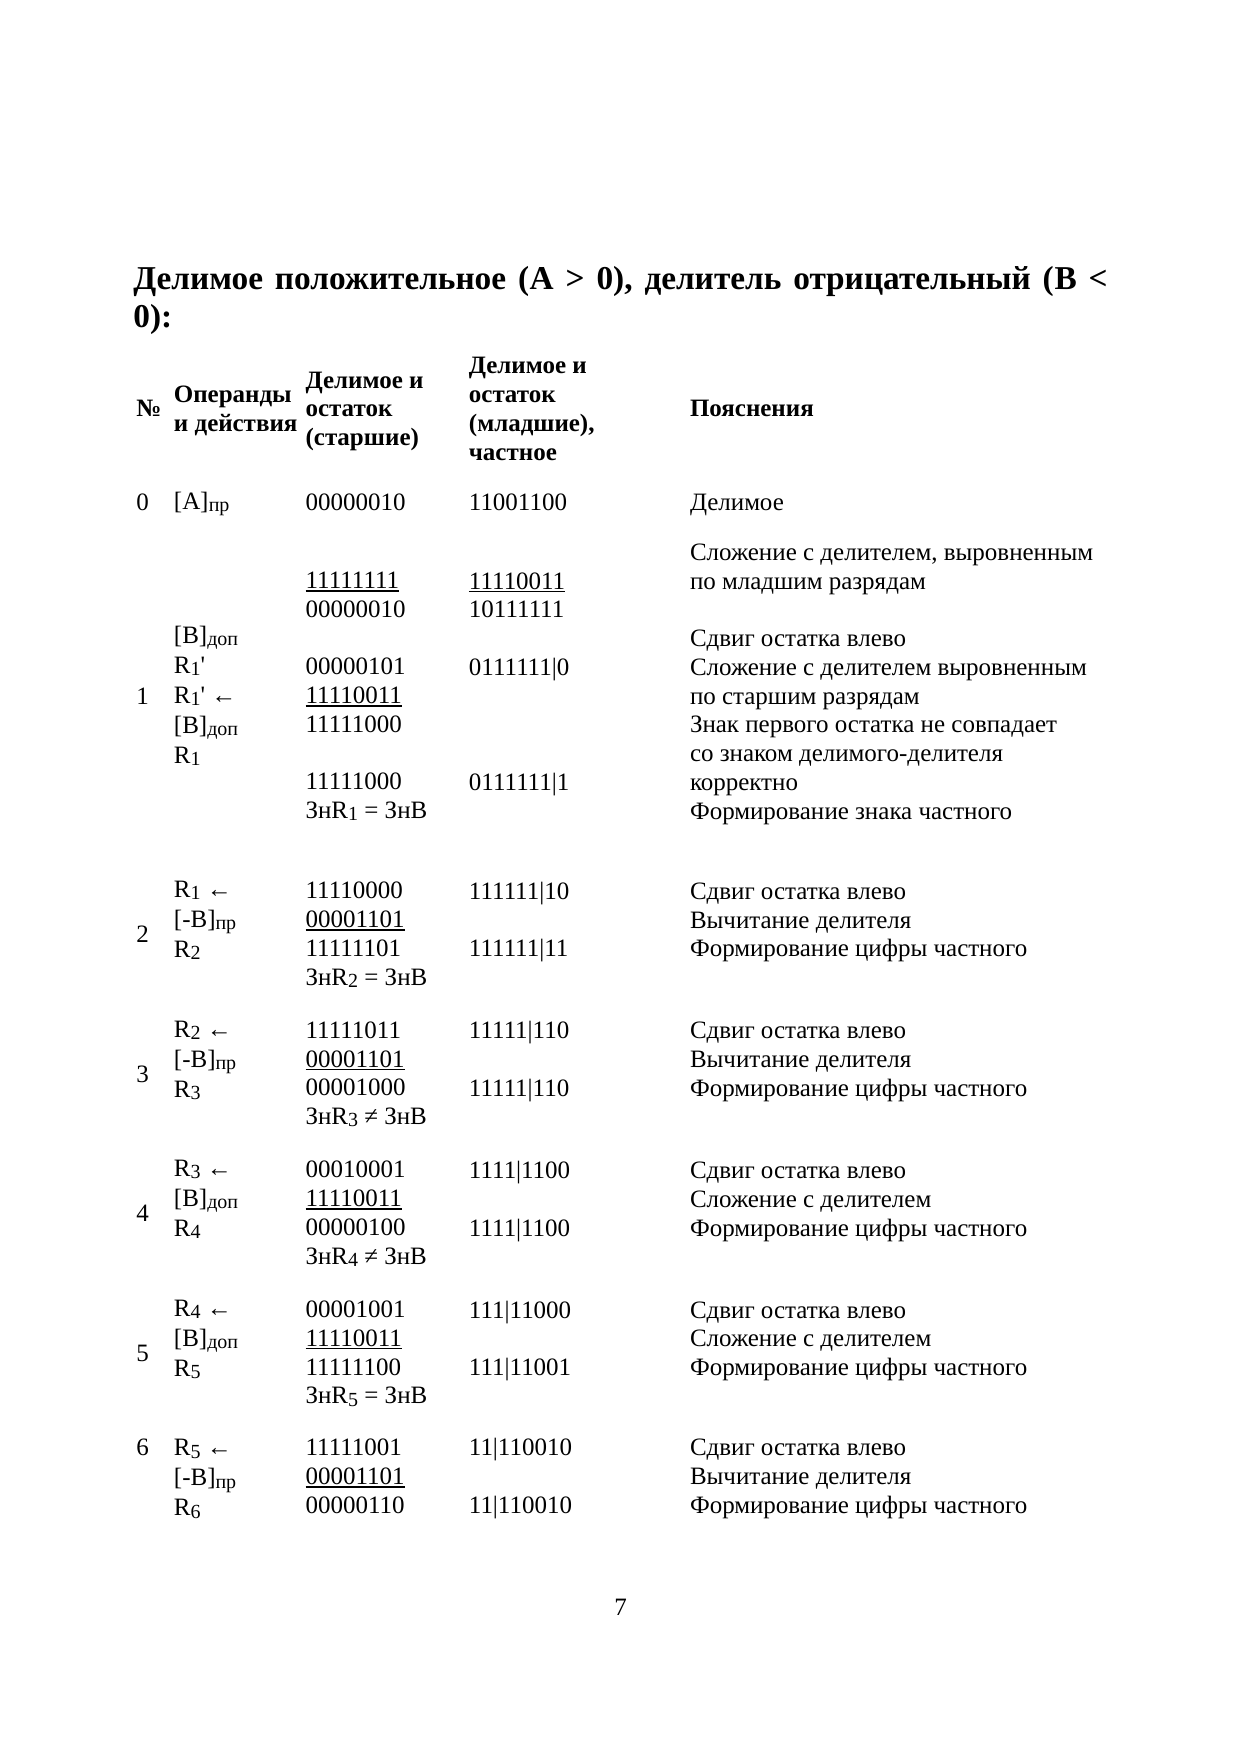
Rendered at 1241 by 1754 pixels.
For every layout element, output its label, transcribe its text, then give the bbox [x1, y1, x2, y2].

table_cell 0 [133, 483, 171, 534]
table_cell 111111|10 111111|11 [466, 871, 687, 1011]
table_header Делимое и остаток (младшие), частное [466, 348, 687, 483]
table_cell Делимое [687, 483, 1107, 534]
table_cell 11001100 [466, 483, 687, 534]
table_cell 11111011 00001101 00001000 ЗнR3 ≠ ЗнB [303, 1011, 466, 1150]
table_cell 00000010 [303, 483, 466, 534]
table_cell Сдвиг остатка влево Вычитание делителя Формирование цифры частного [687, 1430, 1107, 1550]
table_cell R5 ← [-B]пр R6 [171, 1430, 302, 1550]
table_cell Сдвиг остатка влево Сложение с делителем Формирование цифры частного [687, 1150, 1107, 1290]
table_cell 11111|110 11111|110 [466, 1011, 687, 1150]
table_header Пояснения [687, 348, 1107, 483]
table_cell 11111001 00001101 00000110 [303, 1430, 466, 1550]
table_cell Сложение с делителем, выровненным по младшим разрядам Сдвиг остатка влево Сложение с делителем выровненным по старшим разрядам Знак первого остатка не совпадает со знаком делимого-делителя корректно Формирование знака частного [687, 534, 1107, 871]
table_cell 11110011 10111111 0111111|0 0111111|1 [466, 534, 687, 871]
table_cell Сдвиг остатка влево Сложение с делителем Формирование цифры частного [687, 1290, 1107, 1429]
table_cell 111|11000 111|11001 [466, 1290, 687, 1429]
table_cell Сдвиг остатка влево Вычитание делителя Формирование цифры частного [687, 871, 1107, 1011]
table_cell R4 ← [B]доп R5 [171, 1290, 302, 1429]
table_cell 5 [133, 1290, 171, 1429]
table_header Делимое и остаток (старшие) [303, 348, 466, 483]
table_cell 1111|1100 1111|1100 [466, 1150, 687, 1290]
table_cell [B]доп R1' R1' ← [B]доп R1 [171, 534, 302, 871]
table_cell 2 [133, 871, 171, 1011]
table_cell 4 [133, 1150, 171, 1290]
table_cell 11110000 00001101 11111101 ЗнR2 = ЗнB [303, 871, 466, 1011]
table_cell R3 ← [B]доп R4 [171, 1150, 302, 1290]
table_cell 11|110010 11|110010 [466, 1430, 687, 1550]
table_cell R1 ← [-B]пр R2 [171, 871, 302, 1011]
table_cell 1 [133, 534, 171, 871]
table_cell 00001001 11110011 11111100 ЗнR5 = ЗнB [303, 1290, 466, 1429]
table_header № [133, 348, 171, 483]
subtitle Делимое положительное (A > 0), делитель отрицательный (B < 0): [133, 220, 1107, 335]
table_cell R2 ← [-B]пр R3 [171, 1011, 302, 1150]
table_cell 11111111 00000010 00000101 11110011 11111000 11111000 ЗнR1 = ЗнB [303, 534, 466, 871]
table_header Операнды и действия [171, 348, 302, 483]
table_cell 3 [133, 1011, 171, 1150]
table_cell 00010001 11110011 00000100 ЗнR4 ≠ ЗнB [303, 1150, 466, 1290]
table_cell 6 [133, 1430, 171, 1550]
table_cell [A]пр [171, 483, 302, 534]
table_cell Сдвиг остатка влево Вычитание делителя Формирование цифры частного [687, 1011, 1107, 1150]
